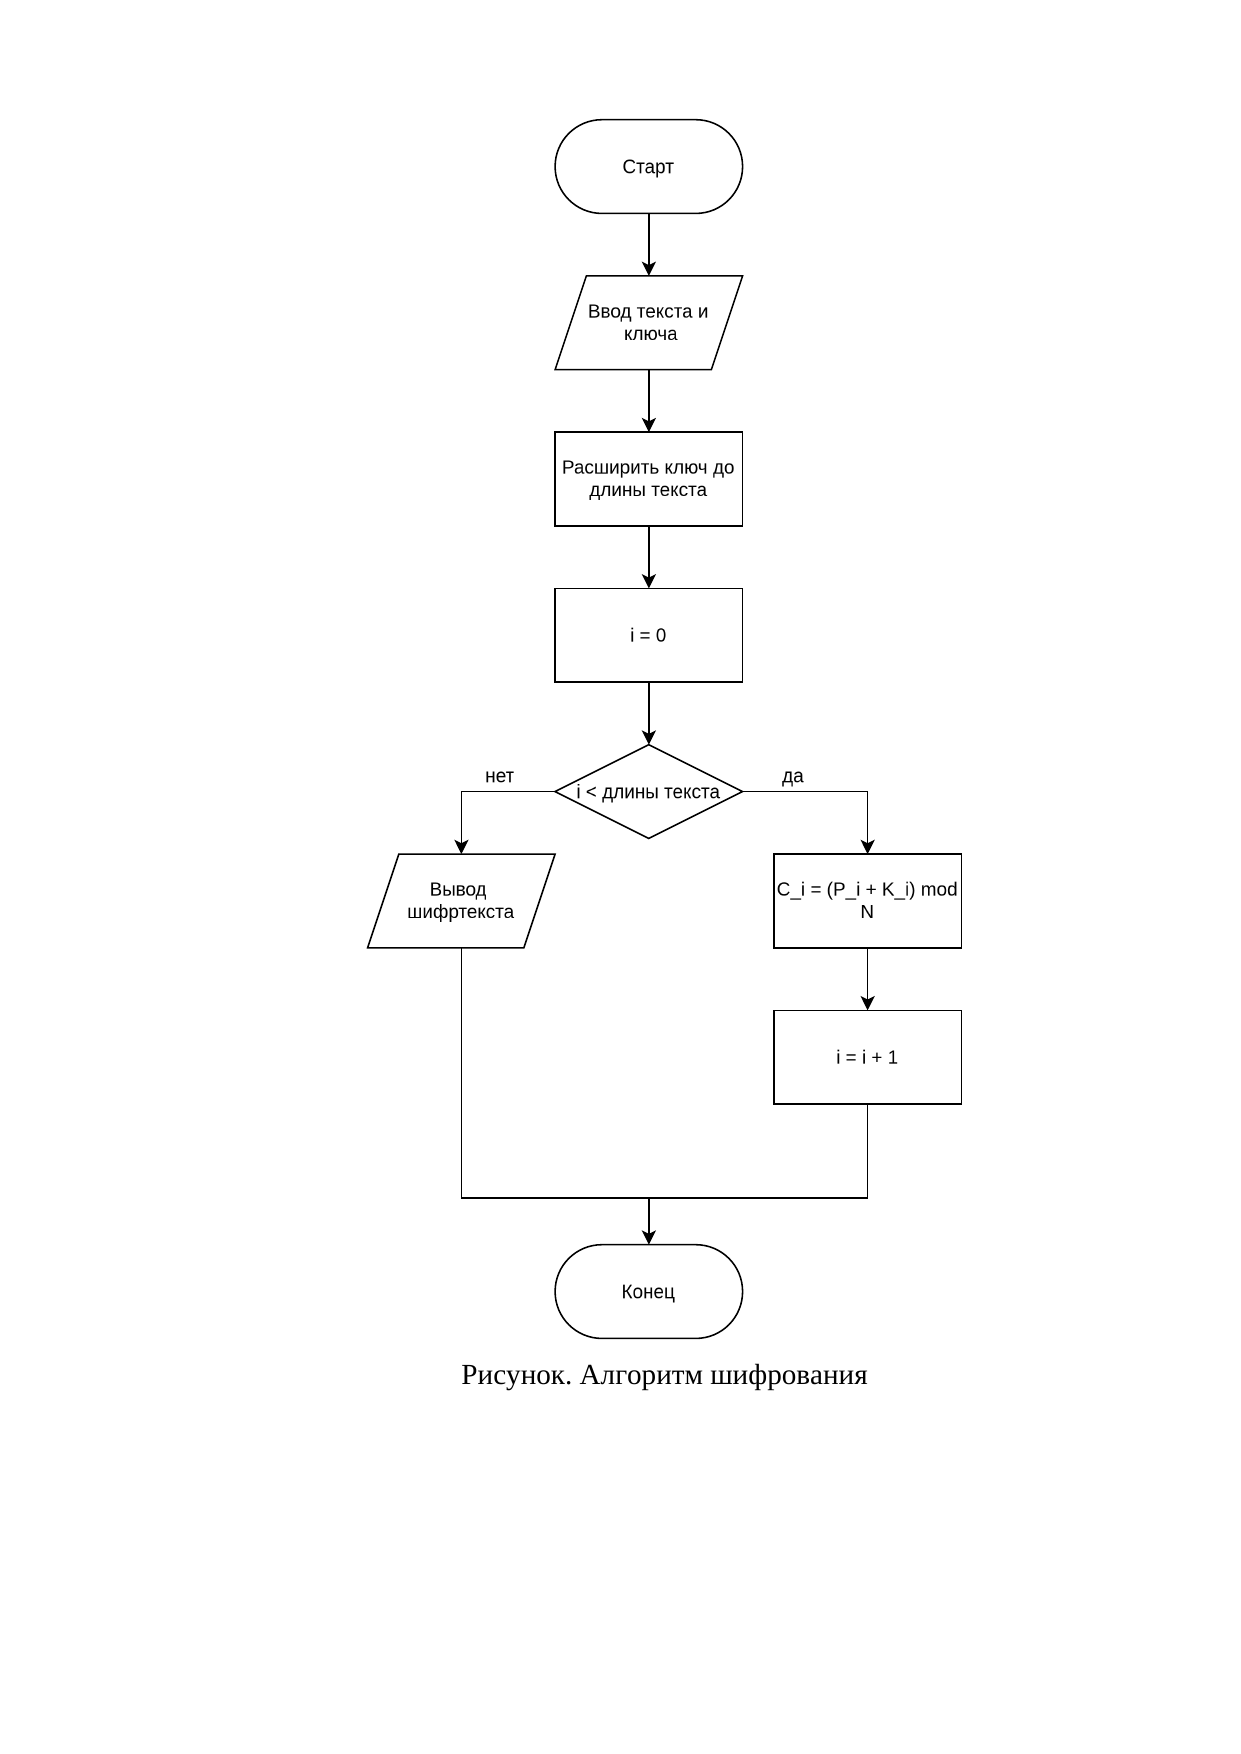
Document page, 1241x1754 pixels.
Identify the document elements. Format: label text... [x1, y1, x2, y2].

text Рисунок. Алгоритм шифрования [177, 1357, 1152, 1390]
